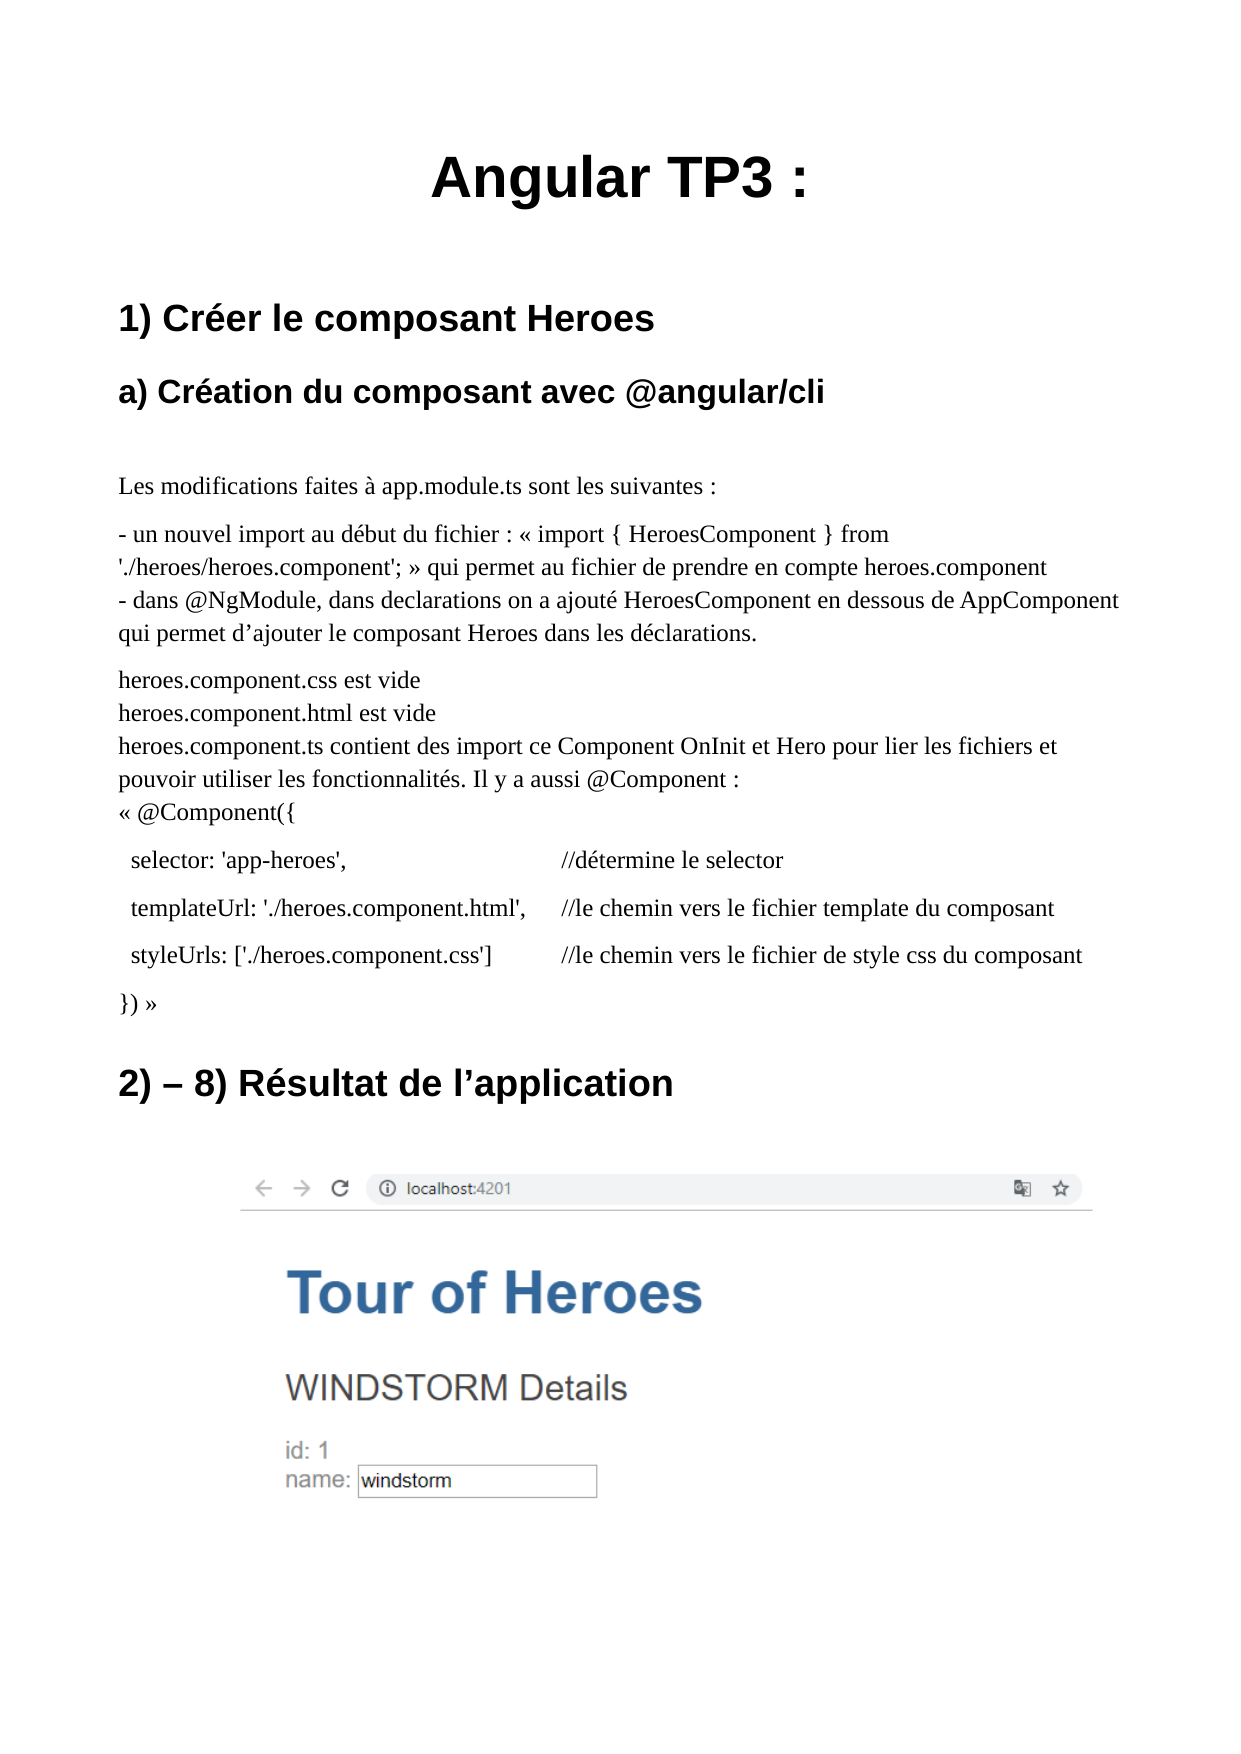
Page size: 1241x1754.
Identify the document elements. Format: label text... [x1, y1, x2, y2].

text templateUrl: './heroes.component.html', //le chemin vers le fichier template du composant [118, 893, 1122, 921]
text selector: 'app-heroes', //détermine le selector [118, 845, 1122, 874]
text styleUrls: ['./heroes.component.css'] //le chemin vers le fichier de style css du composant [118, 940, 1122, 969]
text heroes.component.css est vide heroes.component.html est vide heroes.component.ts contient des import ce Component OnInit et Hero pour lier les fichiers et pouvoir utiliser les fonctionnalités. Il y a aussi @Component : « @Component({ [118, 665, 1122, 826]
picture [240, 1174, 1093, 1665]
title Angular TP3 : [118, 143, 1122, 210]
subtitle 2) – 8) Résultat de l’application [118, 1060, 1122, 1104]
text - un nouvel import au début du fichier : « import { HeroesComponent } from './heroes/heroes.component'; » qui permet au fichier de prendre en compte heroes.component - dans @NgModule, dans declarations on a ajouté HeroesComponent en dessous de AppComponent qui permet d’ajouter le composant Heroes dans les déclarations. [118, 519, 1122, 646]
subtitle 1) Créer le composant Heroes [118, 295, 1122, 339]
subtitle a) Création du composant avec @angular/cli [118, 372, 1122, 411]
text Les modifications faites à app.module.ts sont les suivantes : [118, 471, 1122, 500]
text }) » [118, 988, 1122, 1017]
